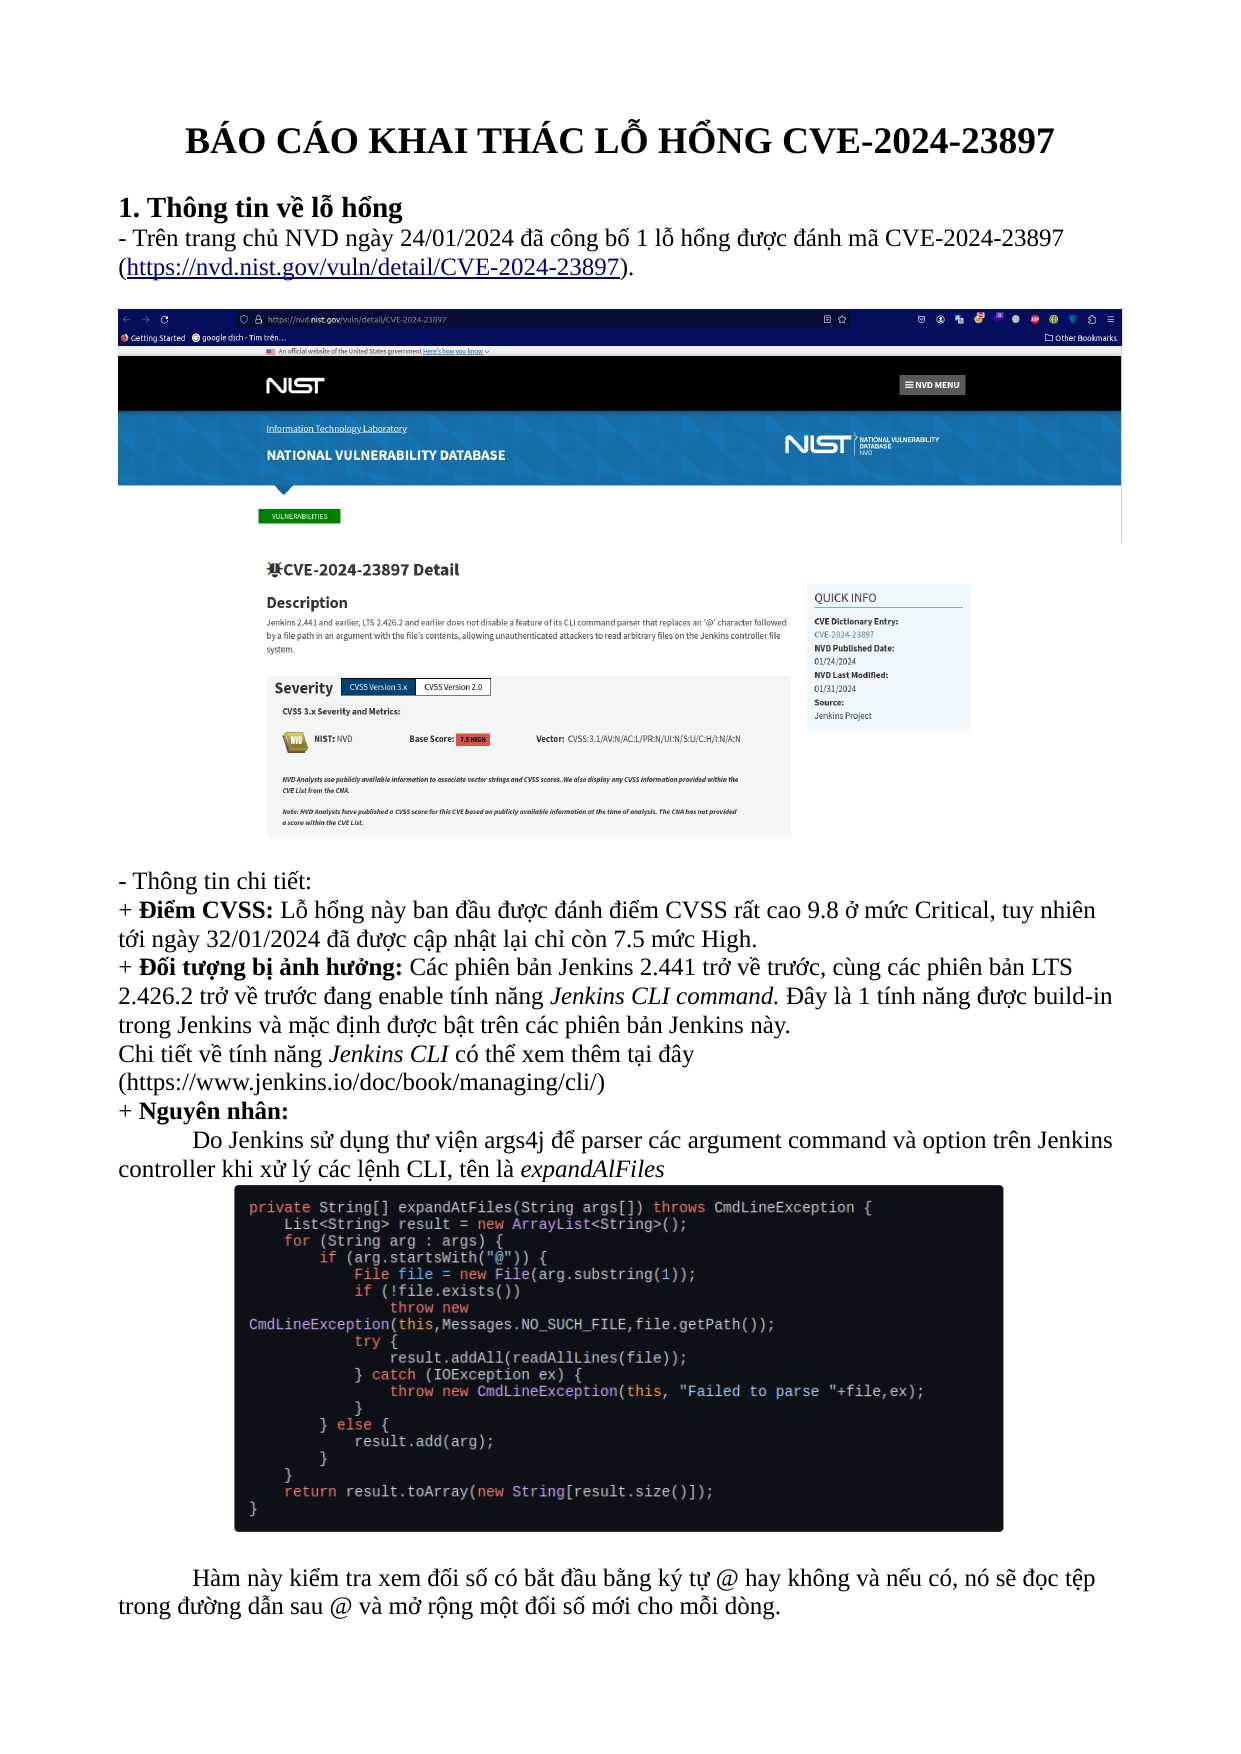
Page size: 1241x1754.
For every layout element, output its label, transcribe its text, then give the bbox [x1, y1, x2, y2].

text Do Jenkins sử dụng thư viện args4j để parser các argument command và option trên Jenkins controller khi xử lý các lệnh CLI, tên là expandAlFiles [118, 1125, 1122, 1182]
picture [118, 309, 1123, 838]
text Hàm này kiểm tra xem đối số có bắt đầu bằng ký tự @ hay không và nếu có, nó sẽ đọc tệp trong đường dẫn sau @ và mở rộng một đối số mới cho mỗi dòng. [118, 1563, 1122, 1620]
picture [225, 1182, 1015, 1534]
text BÁO CÁO KHAI THÁC LỖ HỔNG CVE-2024-23897 [118, 118, 1122, 161]
text Chi tiết về tính năng Jenkins CLI có thể xem thêm tại đây (https://www.jenkins.io/doc/book/managing/cli/) [118, 1039, 1122, 1096]
text + Điểm CVSS: Lỗ hổng này ban đầu được đánh điểm CVSS rất cao 9.8 ở mức Critical, tuy nhiên tới ngày 32/01/2024 đã được cập nhật lại chỉ còn 7.5 mức High. [118, 895, 1122, 952]
text + Đối tượng bị ảnh hưởng: Các phiên bản Jenkins 2.441 trở về trước, cùng các phiên bản LTS 2.426.2 trở về trước đang enable tính năng Jenkins CLI command. Đây là 1 tính năng được build-in trong Jenkins và mặc định được bật trên các phiên bản Jenkins này. [118, 952, 1122, 1039]
text - Trên trang chủ NVD ngày 24/01/2024 đã công bố 1 lỗ hổng được đánh mã CVE-2024-23897 (https://nvd.nist.gov/vuln/detail/CVE-2024-23897). [118, 223, 1122, 281]
text + Nguyên nhân: [118, 1096, 1122, 1125]
text 1. Thông tin về lỗ hổng [118, 190, 1122, 223]
text - Thông tin chi tiết: [118, 866, 1122, 895]
